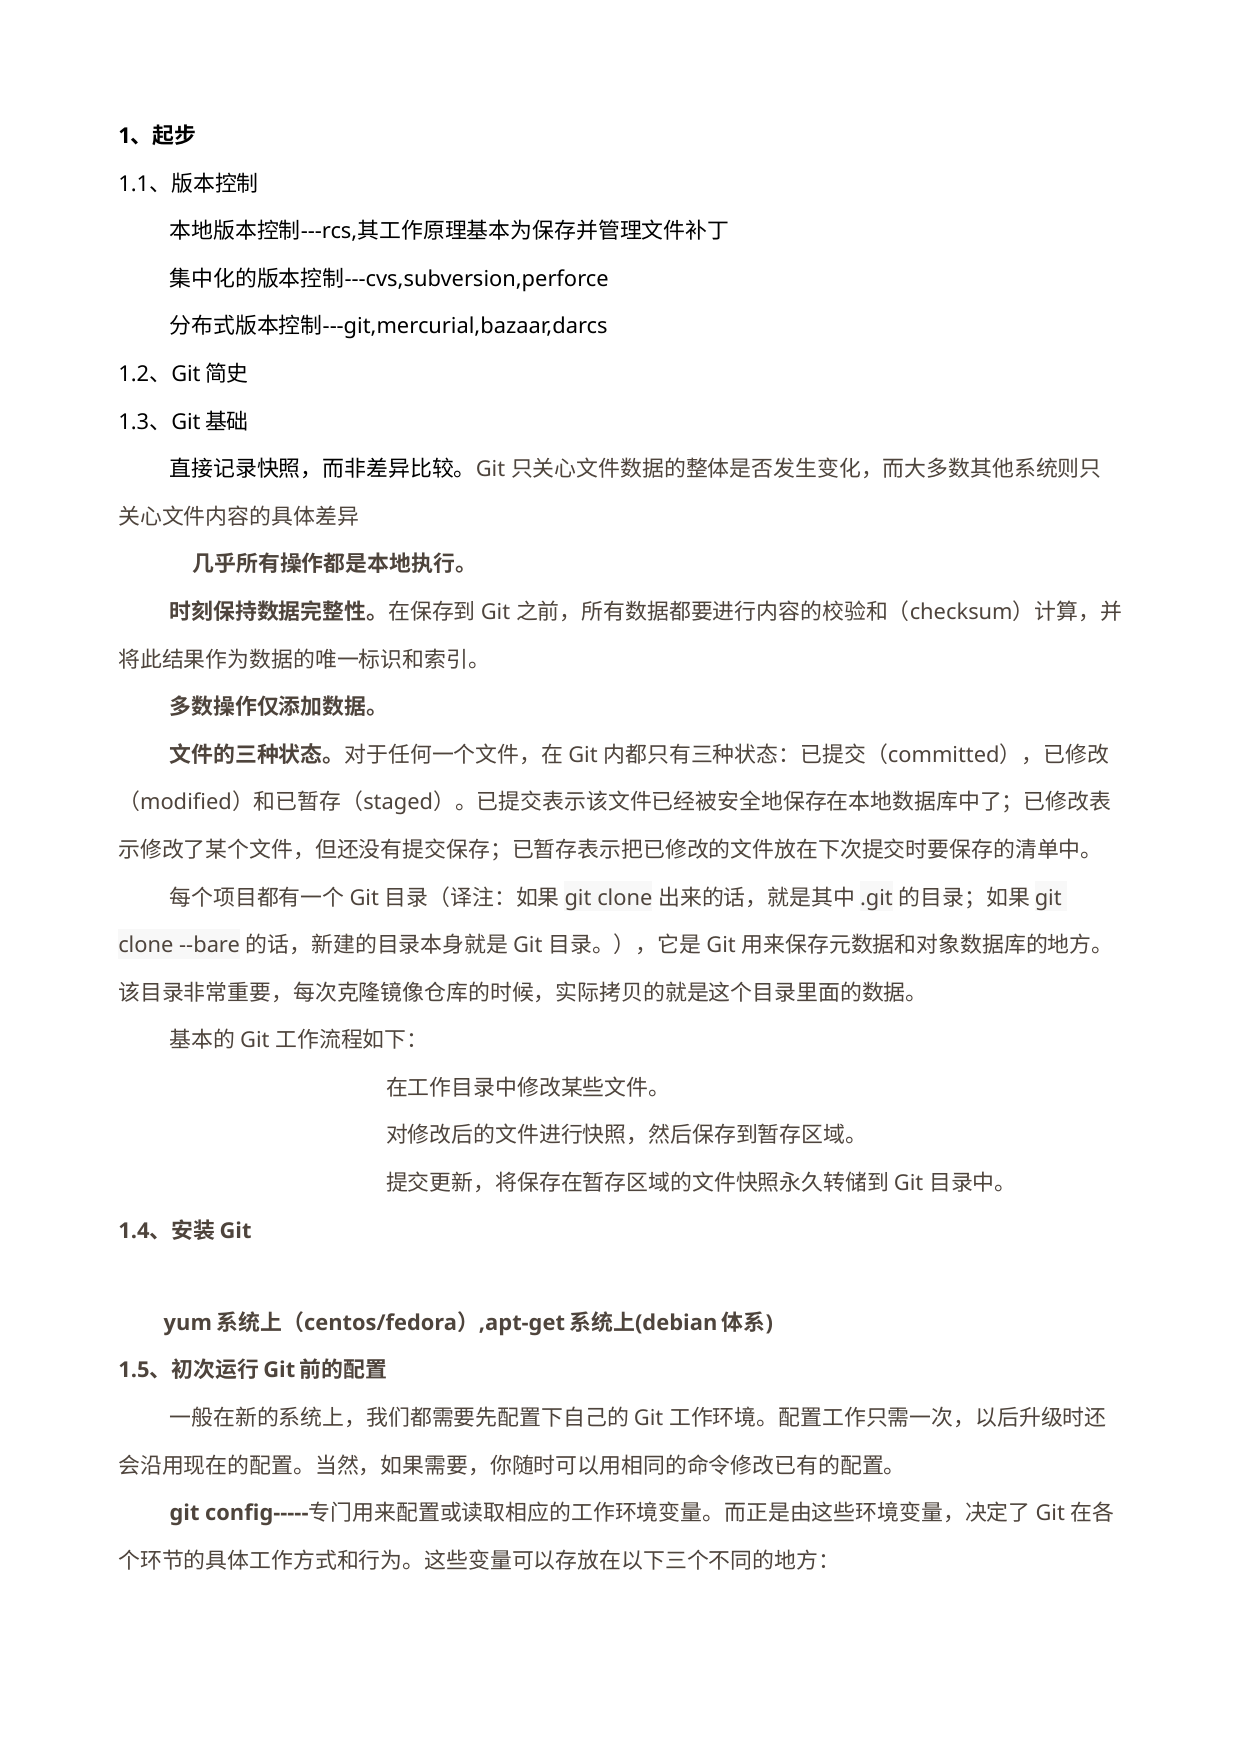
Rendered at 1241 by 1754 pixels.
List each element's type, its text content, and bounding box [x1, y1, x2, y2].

text 集中化的版本控制---cvs,subversion,perforce [118, 261, 1122, 293]
text 本地版本控制---rcs,其工作原理基本为保存并管理文件补丁 [118, 213, 1122, 245]
text 1、起步 [118, 118, 1122, 150]
text 对修改后的文件进行快照，然后保存到暂存区域。 [118, 1117, 1122, 1149]
text 提交更新，将保存在暂存区域的文件快照永久转储到 Git 目录中。 [118, 1165, 1122, 1197]
text 1.5、初次运行Git前的配置 [118, 1352, 1122, 1384]
text 时刻保持数据完整性。在保存到 Git 之前，所有数据都要进行内容的校验和（checksum）计算，并将此结果作为数据的唯一标识和索引。 [118, 594, 1122, 673]
text 每个项目都有一个 Git 目录（译注：如果 git clone 出来的话，就是其中 .git 的目录；如果 git clone --bare 的话，新建的目录本身就是 Git 目录。），它是 Git 用来保存元数据和对象数据库的地方。该目录非常重要，每次克隆镜像仓库的时候，实际拷贝的就是这个目录里面的数据。 [118, 879, 1122, 1006]
text 1.2、Git简史 [118, 356, 1122, 388]
text 几乎所有操作都是本地执行。 [118, 546, 1122, 578]
text 1.1、版本控制 [118, 166, 1122, 197]
text 文件的三种状态。对于任何一个文件，在 Git 内都只有三种状态：已提交（committed），已修改（modified）和已暂存（staged）。已提交表示该文件已经被安全地保存在本地数据库中了；已修改表示修改了某个文件，但还没有提交保存；已暂存表示把已修改的文件放在下次提交时要保存的清单中。 [118, 737, 1122, 864]
text 分布式版本控制---git,mercurial,bazaar,darcs [118, 308, 1122, 340]
text 直接记录快照，而非差异比较。Git 只关心文件数据的整体是否发生变化，而大多数其他系统则只关心文件内容的具体差异 [118, 451, 1122, 531]
text yum系统上（centos/fedora）,apt-get系统上(debian体系) [118, 1305, 1122, 1337]
text 一般在新的系统上，我们都需要先配置下自己的 Git 工作环境。配置工作只需一次，以后升级时还会沿用现在的配置。当然，如果需要，你随时可以用相同的命令修改已有的配置。 [118, 1400, 1122, 1479]
text 1.4、安装Git [118, 1213, 1122, 1244]
text 在工作目录中修改某些文件。 [118, 1070, 1122, 1102]
text 多数操作仅添加数据。 [118, 689, 1122, 721]
text 1.3、Git基础 [118, 404, 1122, 436]
text 基本的 Git 工作流程如下： [118, 1022, 1122, 1054]
text git config-----专门用来配置或读取相应的工作环境变量。而正是由这些环境变量，决定了 Git 在各个环节的具体工作方式和行为。这些变量可以存放在以下三个不同的地方： [118, 1495, 1122, 1574]
